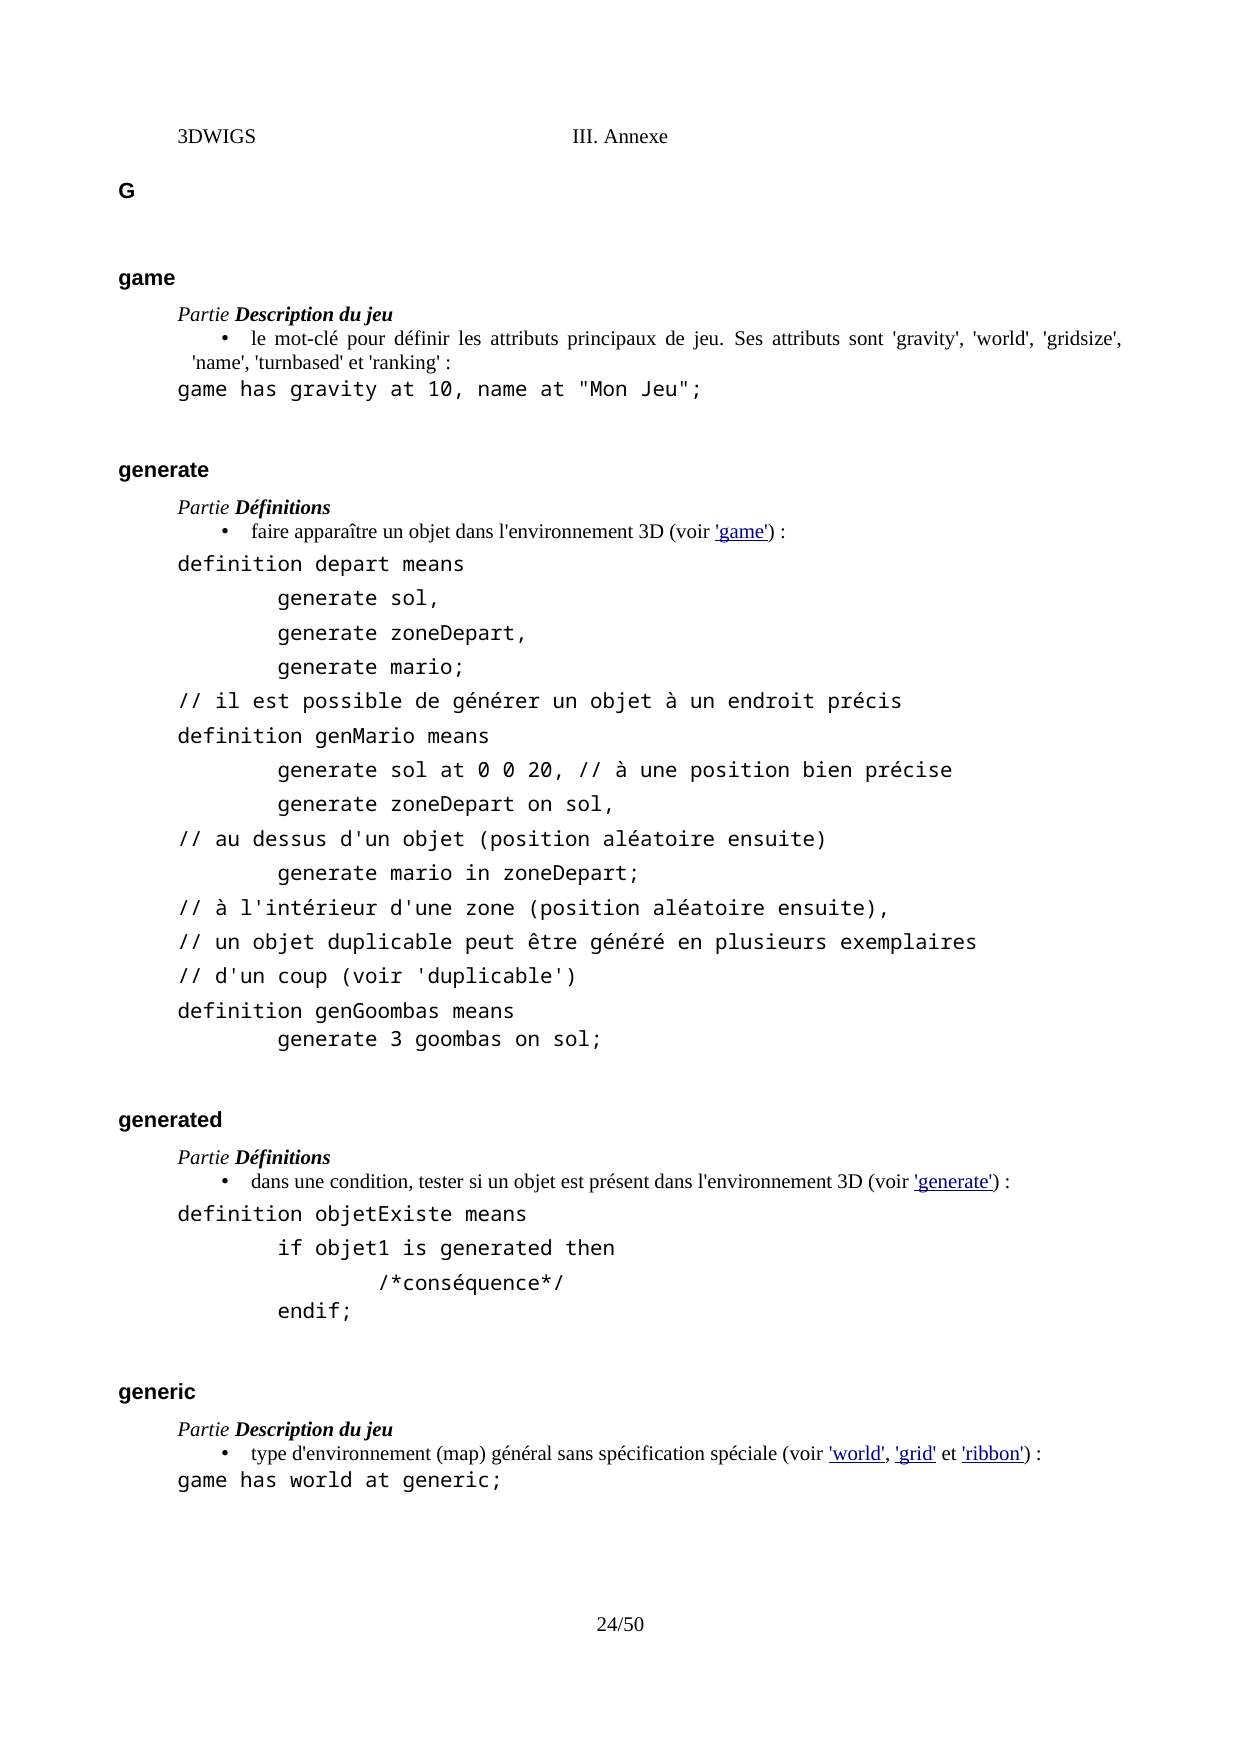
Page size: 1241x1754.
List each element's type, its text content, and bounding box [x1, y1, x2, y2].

text // au dessus d'un objet (position aléatoire ensuite) [118, 824, 1122, 852]
text // d'un coup (voir 'duplicable') [118, 961, 1122, 990]
text endif; [118, 1296, 1122, 1324]
text generate mario in zoneDepart; [118, 858, 1122, 887]
text game has world at generic; [118, 1465, 1122, 1493]
text Partie Description du jeu [118, 302, 1122, 326]
text Partie Définitions [118, 1145, 1122, 1169]
text definition objetExiste means [118, 1199, 1122, 1227]
text generate zoneDepart on sol, [118, 789, 1122, 818]
text generate sol, [118, 583, 1122, 612]
subtitle game [118, 264, 1122, 289]
list faire apparaître un objet dans l'environnement 3D (voir 'game') : [162, 519, 1122, 543]
text // à l'intérieur d'une zone (position aléatoire ensuite), [118, 893, 1122, 921]
text // un objet duplicable peut être généré en plusieurs exemplaires [118, 927, 1122, 956]
text generate 3 goombas on sol; [118, 1024, 1122, 1053]
list le mot-clé pour définir les attributs principaux de jeu. Ses attributs sont 'gravity', 'world', 'gridsize', 'name', 'turnbased' et 'ranking' : [162, 326, 1122, 374]
text generate mario; [118, 652, 1122, 681]
list type d'environnement (map) général sans spécification spéciale (voir 'world', 'grid' et 'ribbon') : [162, 1441, 1122, 1465]
text game has gravity at 10, name at "Mon Jeu"; [118, 374, 1122, 403]
subtitle G [118, 178, 1122, 203]
text Partie Description du jeu [118, 1417, 1122, 1441]
text generate sol at 0 0 20, // à une position bien précise [118, 755, 1122, 784]
subtitle generated [118, 1107, 1122, 1132]
text definition genMario means [118, 721, 1122, 749]
text if objet1 is generated then [118, 1233, 1122, 1262]
subtitle generate [118, 457, 1122, 482]
text // il est possible de générer un objet à un endroit précis [118, 686, 1122, 715]
text definition depart means [118, 549, 1122, 577]
text Partie Définitions [118, 495, 1122, 519]
subtitle generic [118, 1379, 1122, 1404]
text /*conséquence*/ [118, 1268, 1122, 1296]
text generate zoneDepart, [118, 618, 1122, 646]
text definition genGoombas means [118, 996, 1122, 1024]
list dans une condition, tester si un objet est présent dans l'environnement 3D (voir 'generate') : [162, 1169, 1122, 1193]
